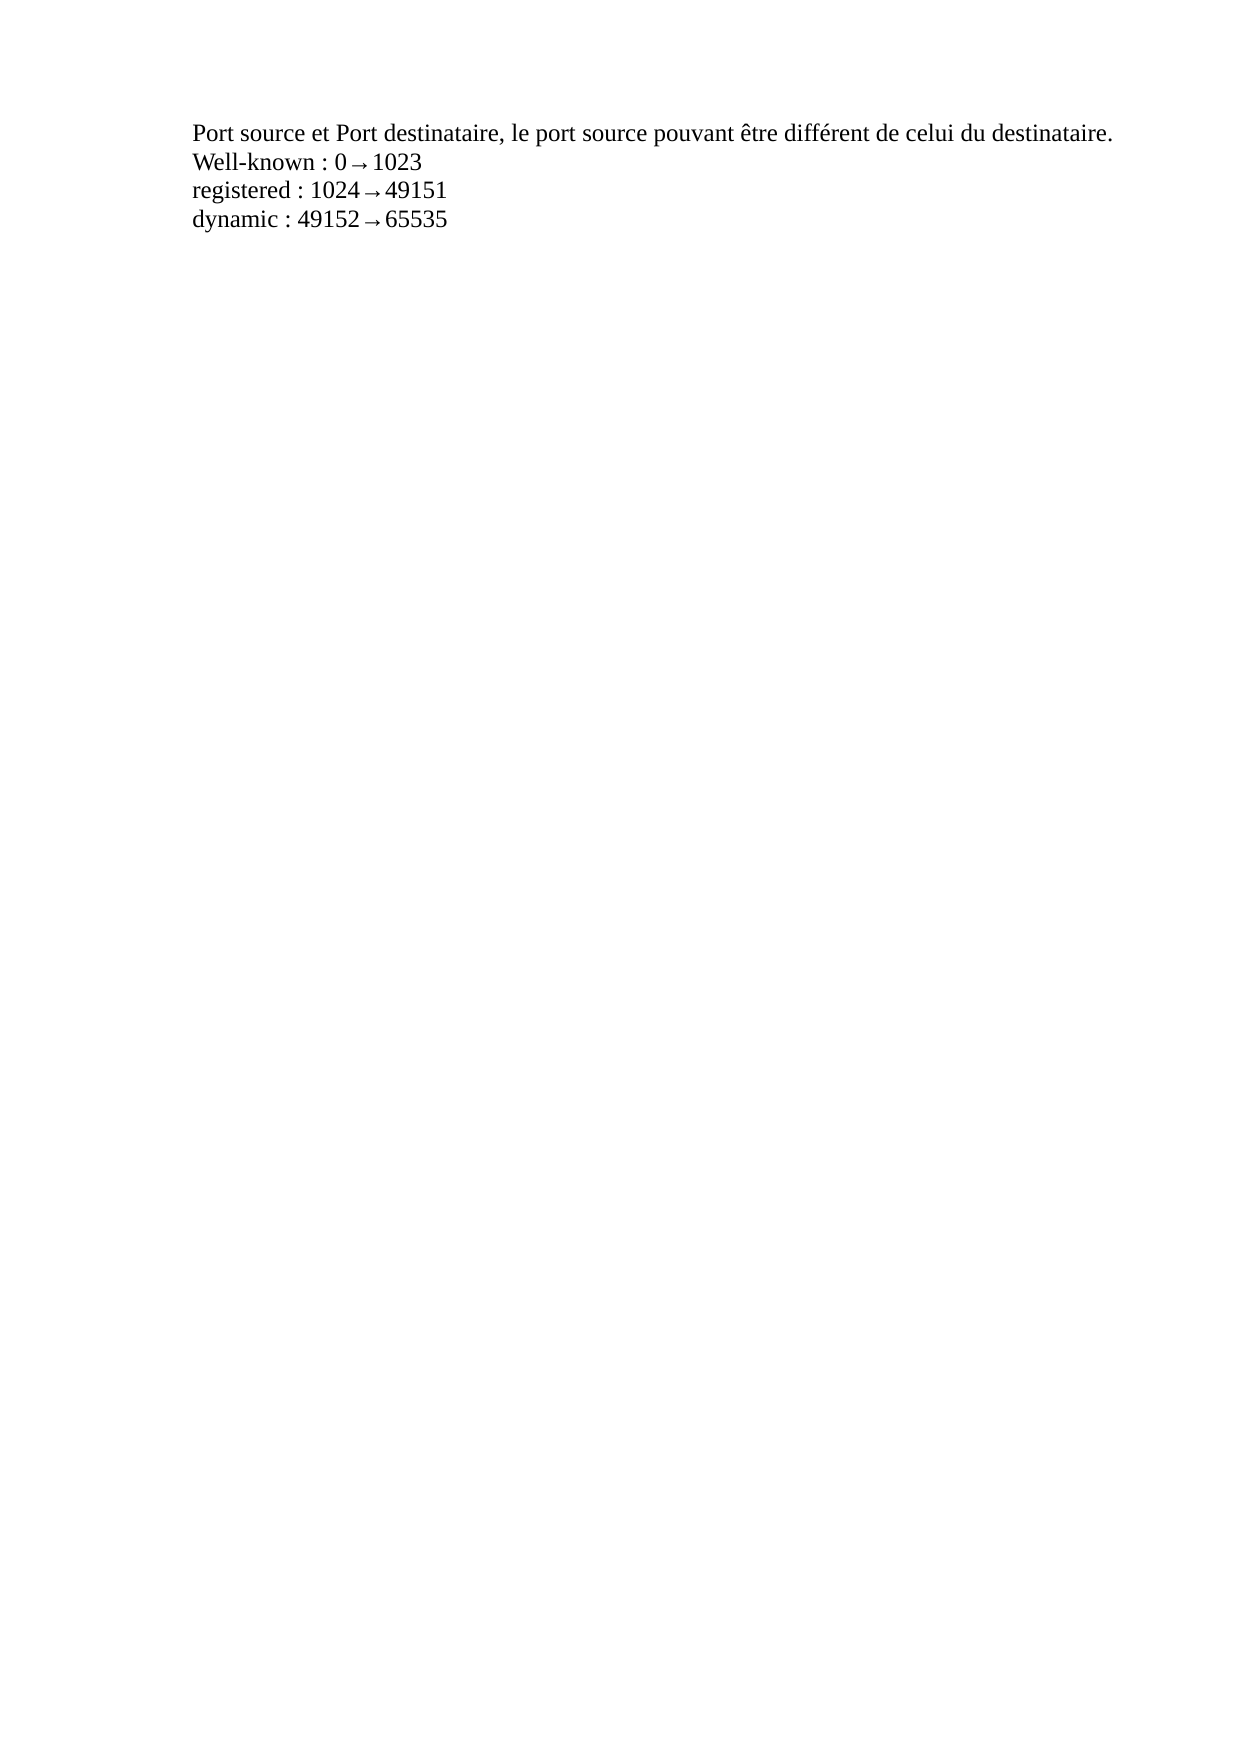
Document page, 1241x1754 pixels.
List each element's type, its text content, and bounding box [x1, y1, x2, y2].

text registered : 1024→49151 [118, 176, 1122, 204]
text Port source et Port destinataire, le port source pouvant être différent de celui du destinataire. [118, 118, 1122, 147]
text Well-known : 0→1023 [118, 147, 1122, 176]
text dynamic : 49152→65535 [118, 204, 1122, 233]
